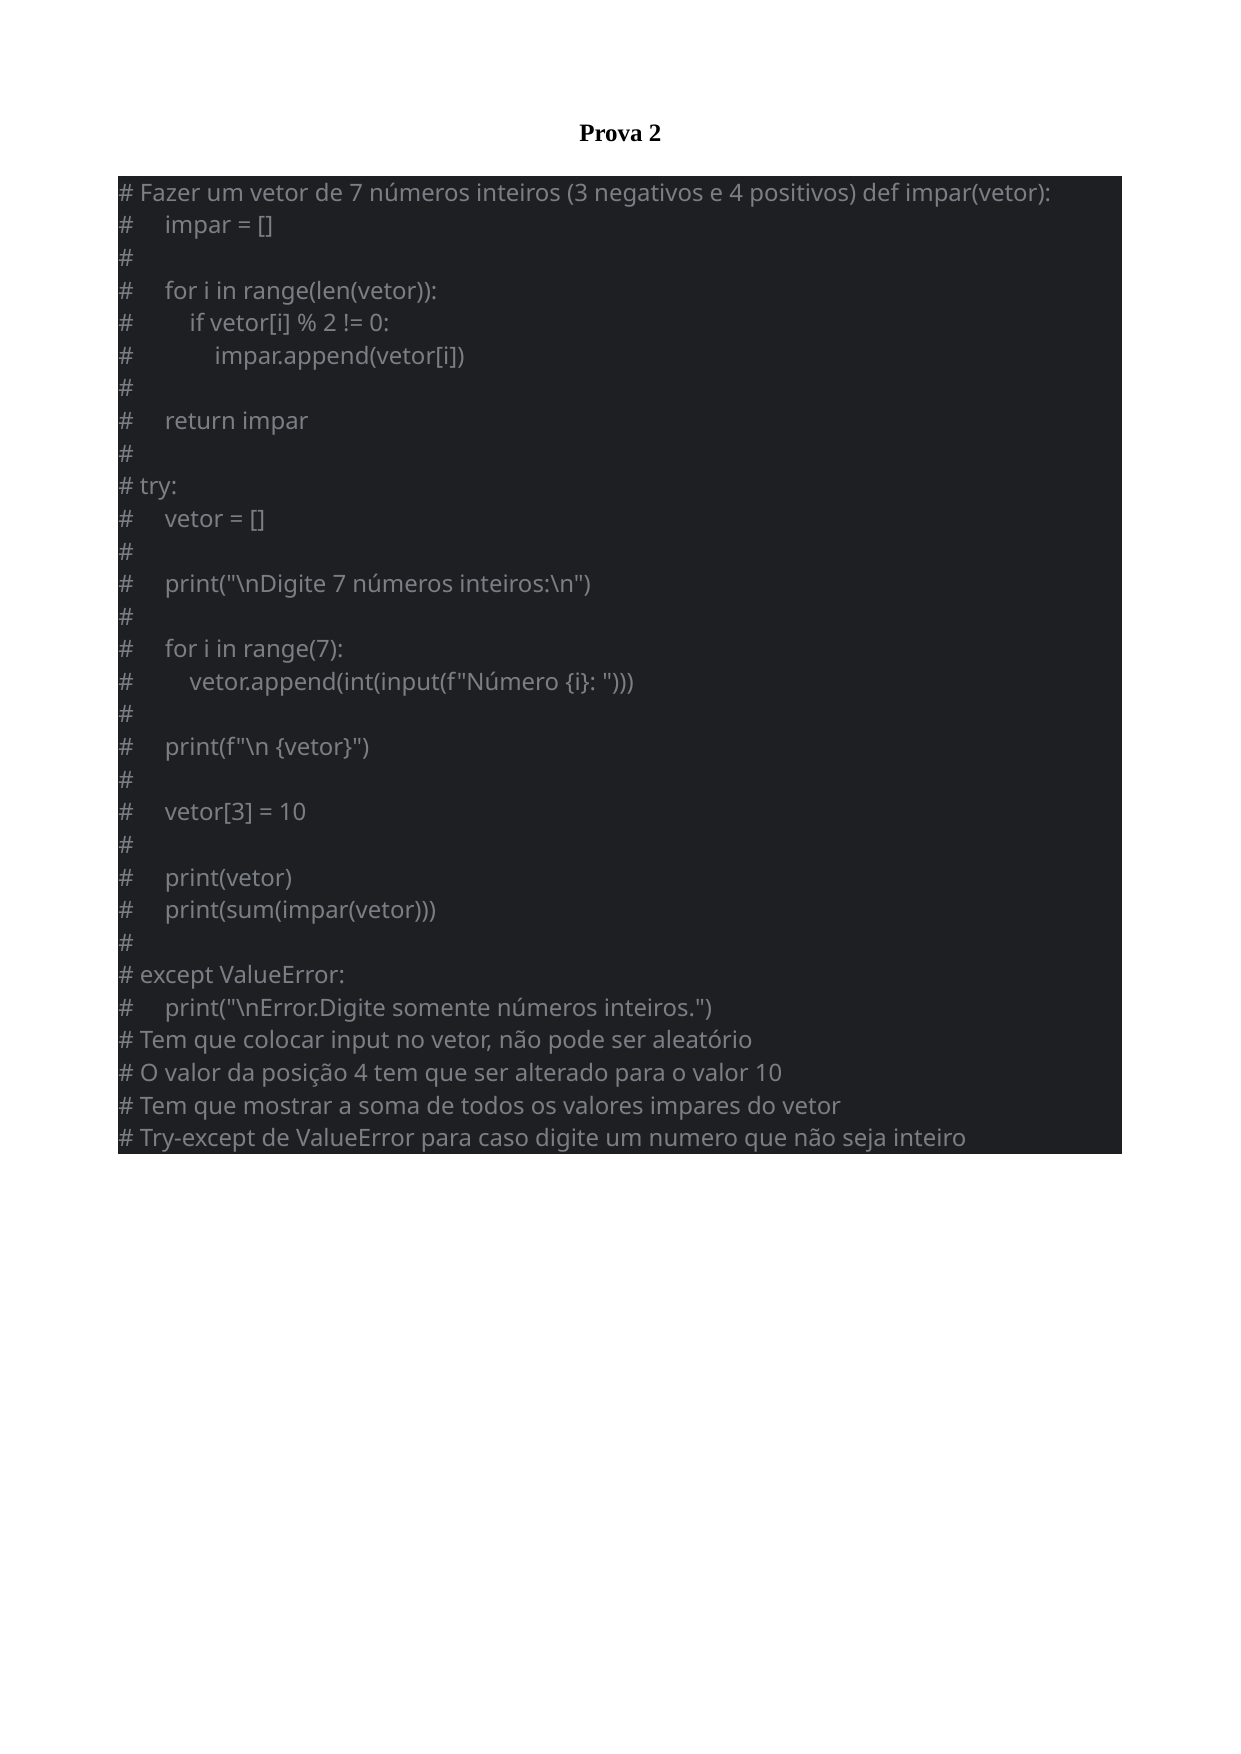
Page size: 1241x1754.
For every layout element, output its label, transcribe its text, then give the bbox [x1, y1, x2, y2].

text Prova 2 [118, 118, 1122, 147]
text # Fazer um vetor de 7 números inteiros (3 negativos e 4 positivos) def impar(vetor): # impar = [] # # for i in range(len(vetor)): # if vetor[i] % 2 != 0: # impar.append(vetor[i]) # # return impar # # try: # vetor = [] # # print("\nDigite 7 números inteiros:\n") # # for i in range(7): # vetor.append(int(input(f"Número {i}: "))) # # print(f"\n {vetor}") # # vetor[3] = 10 # # print(vetor) # print(sum(impar(vetor))) # # except ValueError: # print("\nError.Digite somente números inteiros.") # Tem que colocar input no vetor, não pode ser aleatório # O valor da posição 4 tem que ser alterado para o valor 10 # Tem que mostrar a soma de todos os valores impares do vetor # Try-except de ValueError para caso digite um numero que não seja inteiro [118, 176, 1122, 1154]
